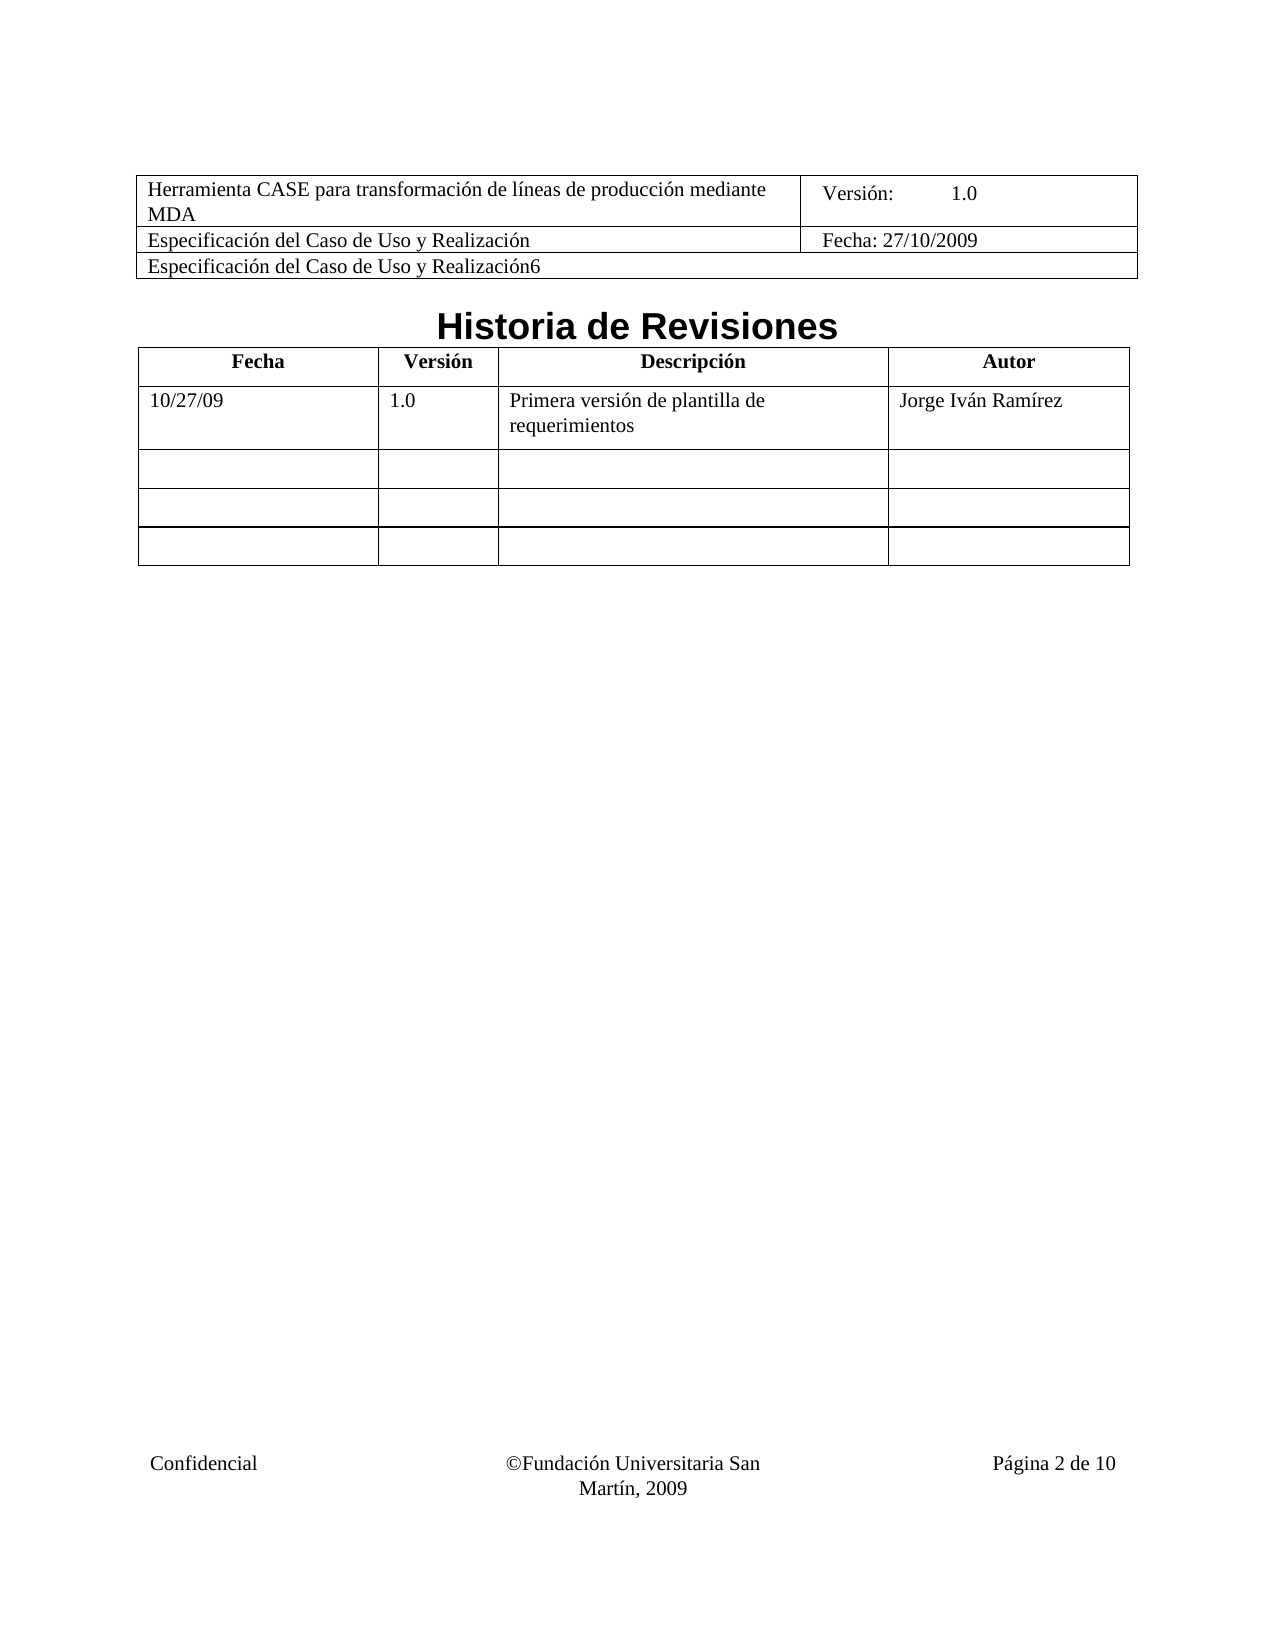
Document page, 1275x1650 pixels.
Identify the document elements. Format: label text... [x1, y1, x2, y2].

table_cell [139, 450, 378, 488]
table_cell [499, 450, 888, 488]
table_cell [889, 450, 1129, 488]
table_header Autor [889, 348, 1129, 386]
table_cell [889, 489, 1129, 526]
table_cell [889, 528, 1129, 565]
table_cell [139, 489, 378, 526]
table_cell 1.0 [379, 387, 498, 449]
table_cell 27/10/09 [139, 387, 378, 449]
table_header Descripción [499, 348, 888, 386]
table_cell Primera versión de plantilla de requerimientos [499, 387, 888, 449]
table_cell [379, 489, 498, 526]
table_cell [139, 528, 378, 565]
table_cell [499, 528, 888, 565]
table_cell [379, 450, 498, 488]
table_header Fecha [139, 348, 378, 386]
table_cell Jorge Iván Ramírez [889, 387, 1129, 449]
title Historia de Revisiones [150, 304, 1125, 347]
table_cell [379, 528, 498, 565]
table_header Versión [379, 348, 498, 386]
table_cell [499, 489, 888, 526]
